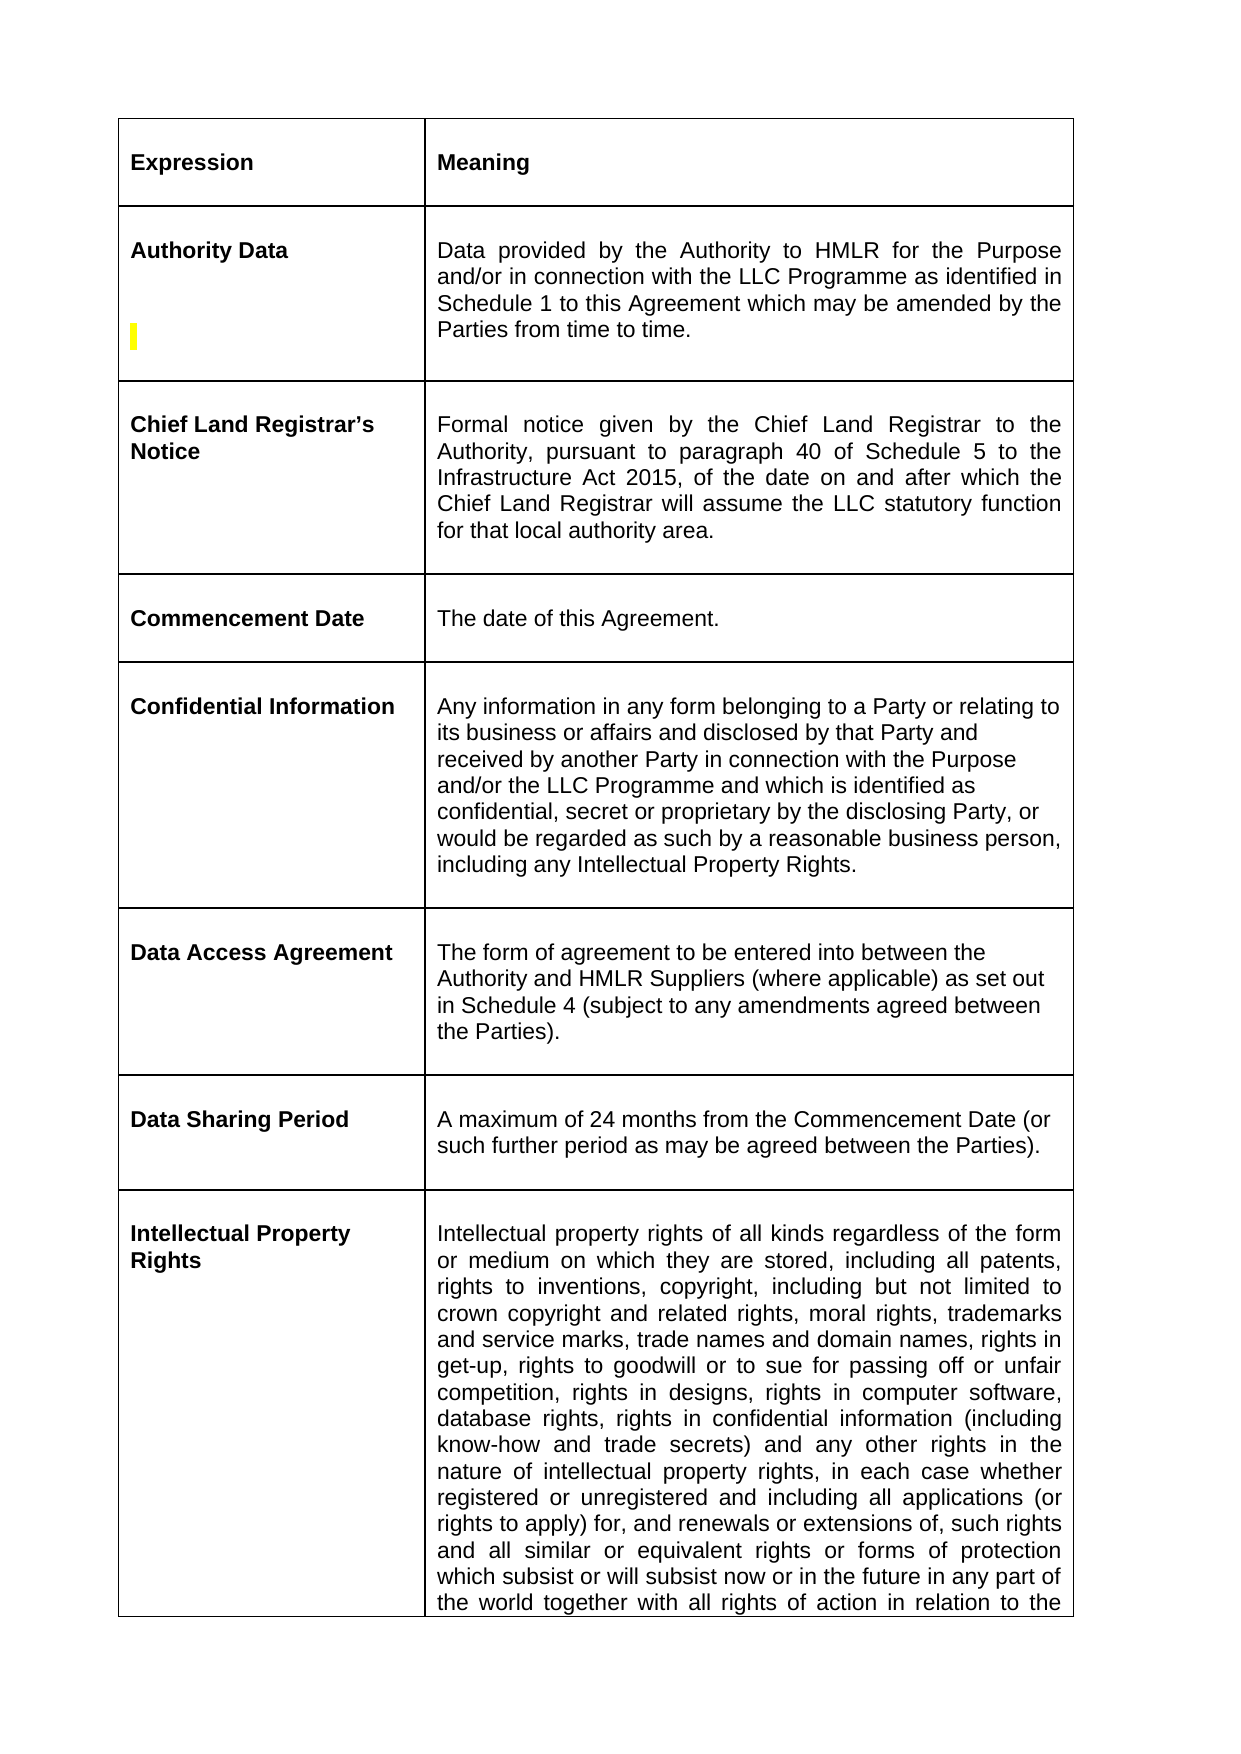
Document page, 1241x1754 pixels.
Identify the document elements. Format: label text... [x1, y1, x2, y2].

table_cell Formal notice given by the Chief Land Registrar to the Authority, pursuant to paragraph 40 of Schedule 5 to the Infrastructure Act 2015, of the date on and after which the Chief Land Registrar will assume the LLC statutory function for that local authority area. [426, 382, 1073, 573]
table_cell Data Sharing Period [119, 1076, 424, 1189]
table_cell A maximum of 24 months from the Commencement Date (or such further period as may be agreed between the Parties). [426, 1076, 1073, 1189]
table_cell Authority Data [119, 207, 424, 380]
table_cell Commencement Date [119, 575, 424, 661]
table_header Expression [119, 119, 424, 205]
table_cell Intellectual property rights of all kinds regardless of the form or medium on which they are stored, including all patents, rights to inventions, copyright, including but not limited to crown copyright and related rights, moral rights, trademarks and service marks, trade names and domain names, rights in get-up, rights to goodwill or to sue for passing off or unfair competition, rights in designs, rights in computer software, database rights, rights in confidential information (including know-how and trade secrets) and any other rights in the nature of intellectual property rights, in each case whether registered or unregistered and including all applications (or rights to apply) for, and renewals or extensions of, such rights and all similar or equivalent rights or forms of protection which subsist or will subsist now or in the future in any part of the world together with all rights of action in relation to the [426, 1191, 1073, 1616]
table_cell Data Access Agreement [119, 909, 424, 1074]
table_cell Intellectual Property Rights [119, 1191, 424, 1616]
table_cell Chief Land Registrar’s Notice [119, 382, 424, 573]
table_header Meaning [426, 119, 1073, 205]
table_cell Confidential Information [119, 663, 424, 907]
table_cell The form of agreement to be entered into between the Authority and HMLR Suppliers (where applicable) as set out in Schedule 4 (subject to any amendments agreed between the Parties). [426, 909, 1073, 1074]
table_cell Data provided by the Authority to HMLR for the Purpose and/or in connection with the LLC Programme as identified in Schedule 1 to this Agreement which may be amended by the Parties from time to time. [426, 207, 1073, 380]
table_cell Any information in any form belonging to a Party or relating to its business or affairs and disclosed by that Party and received by another Party in connection with the Purpose and/or the LLC Programme and which is identified as confidential, secret or proprietary by the disclosing Party, or would be regarded as such by a reasonable business person, including any Intellectual Property Rights. [426, 663, 1073, 907]
table_cell The date of this Agreement. [426, 575, 1073, 661]
